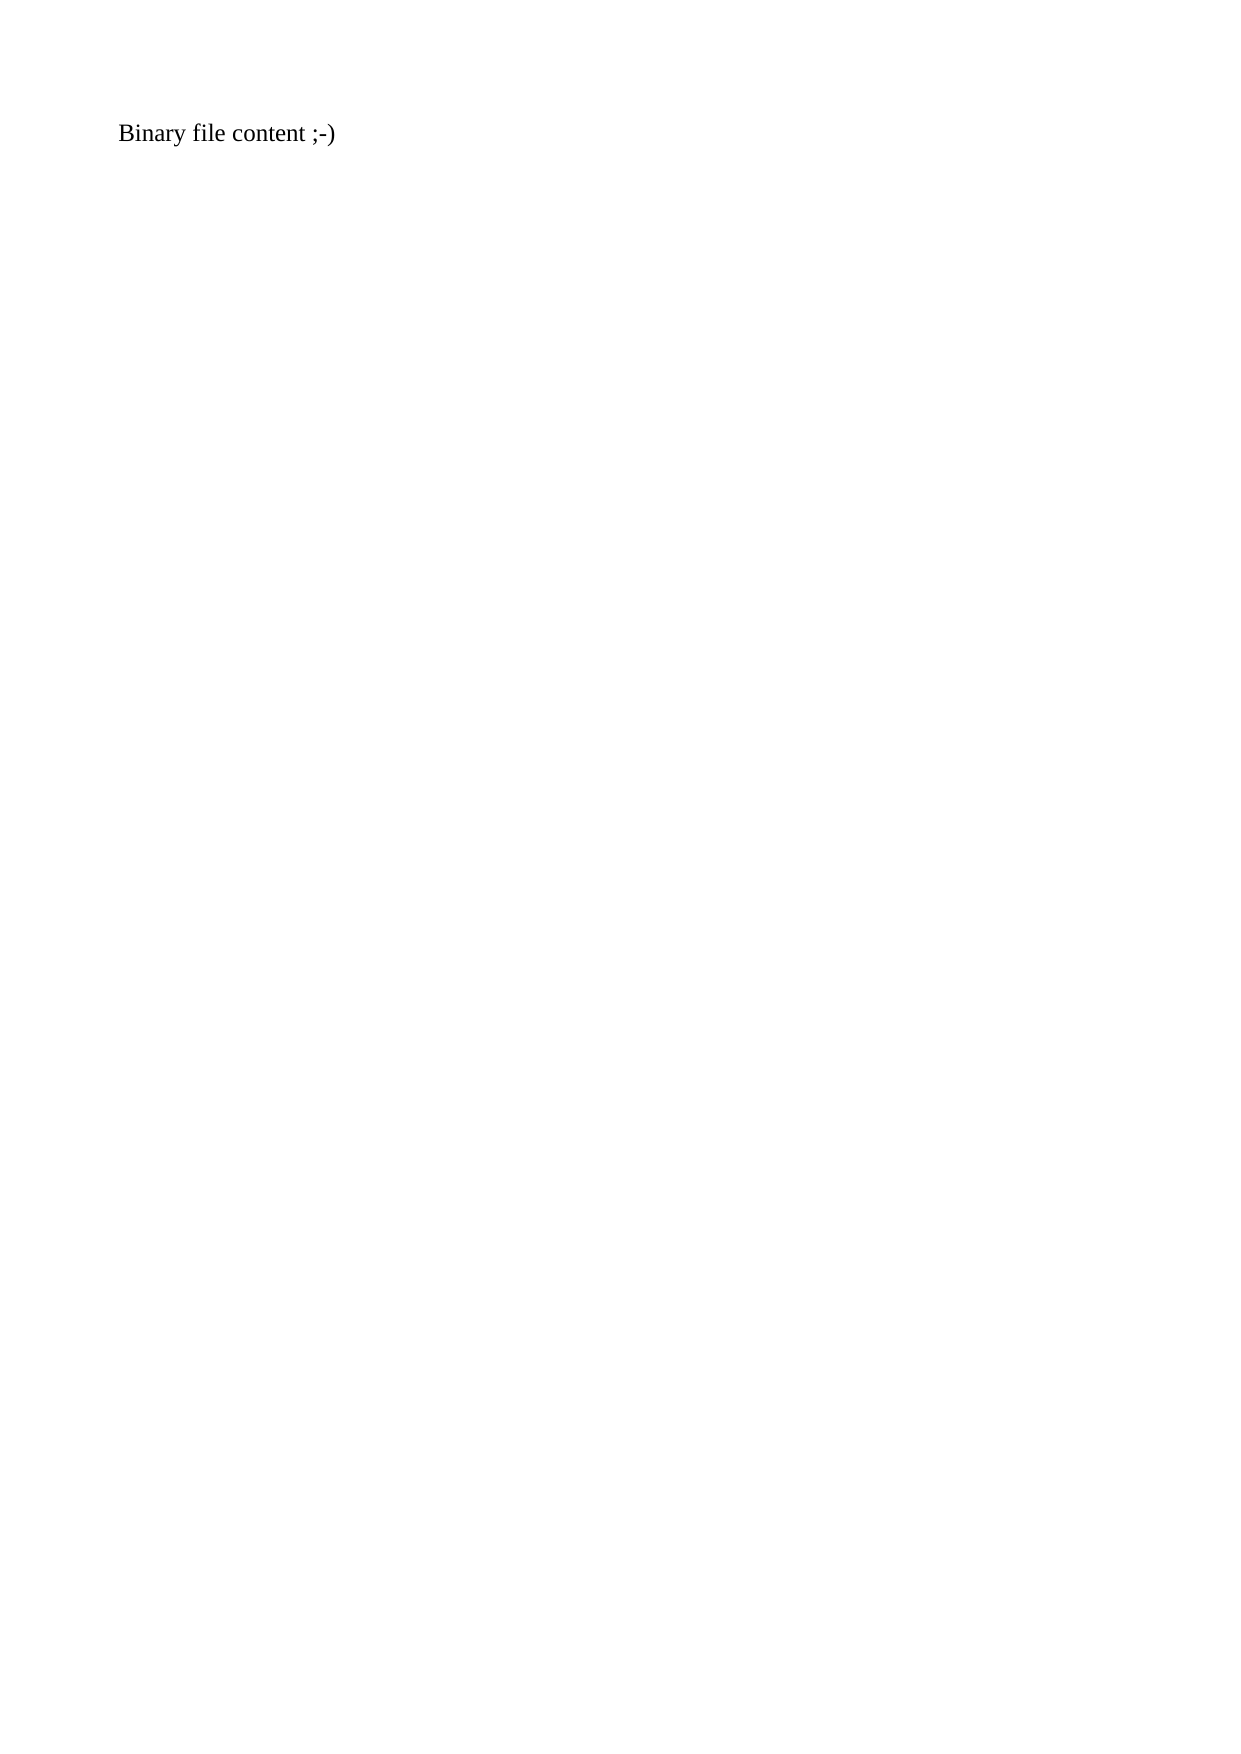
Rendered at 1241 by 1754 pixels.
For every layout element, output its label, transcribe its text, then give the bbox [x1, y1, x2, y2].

text Binary file content ;-) [118, 118, 1122, 147]
